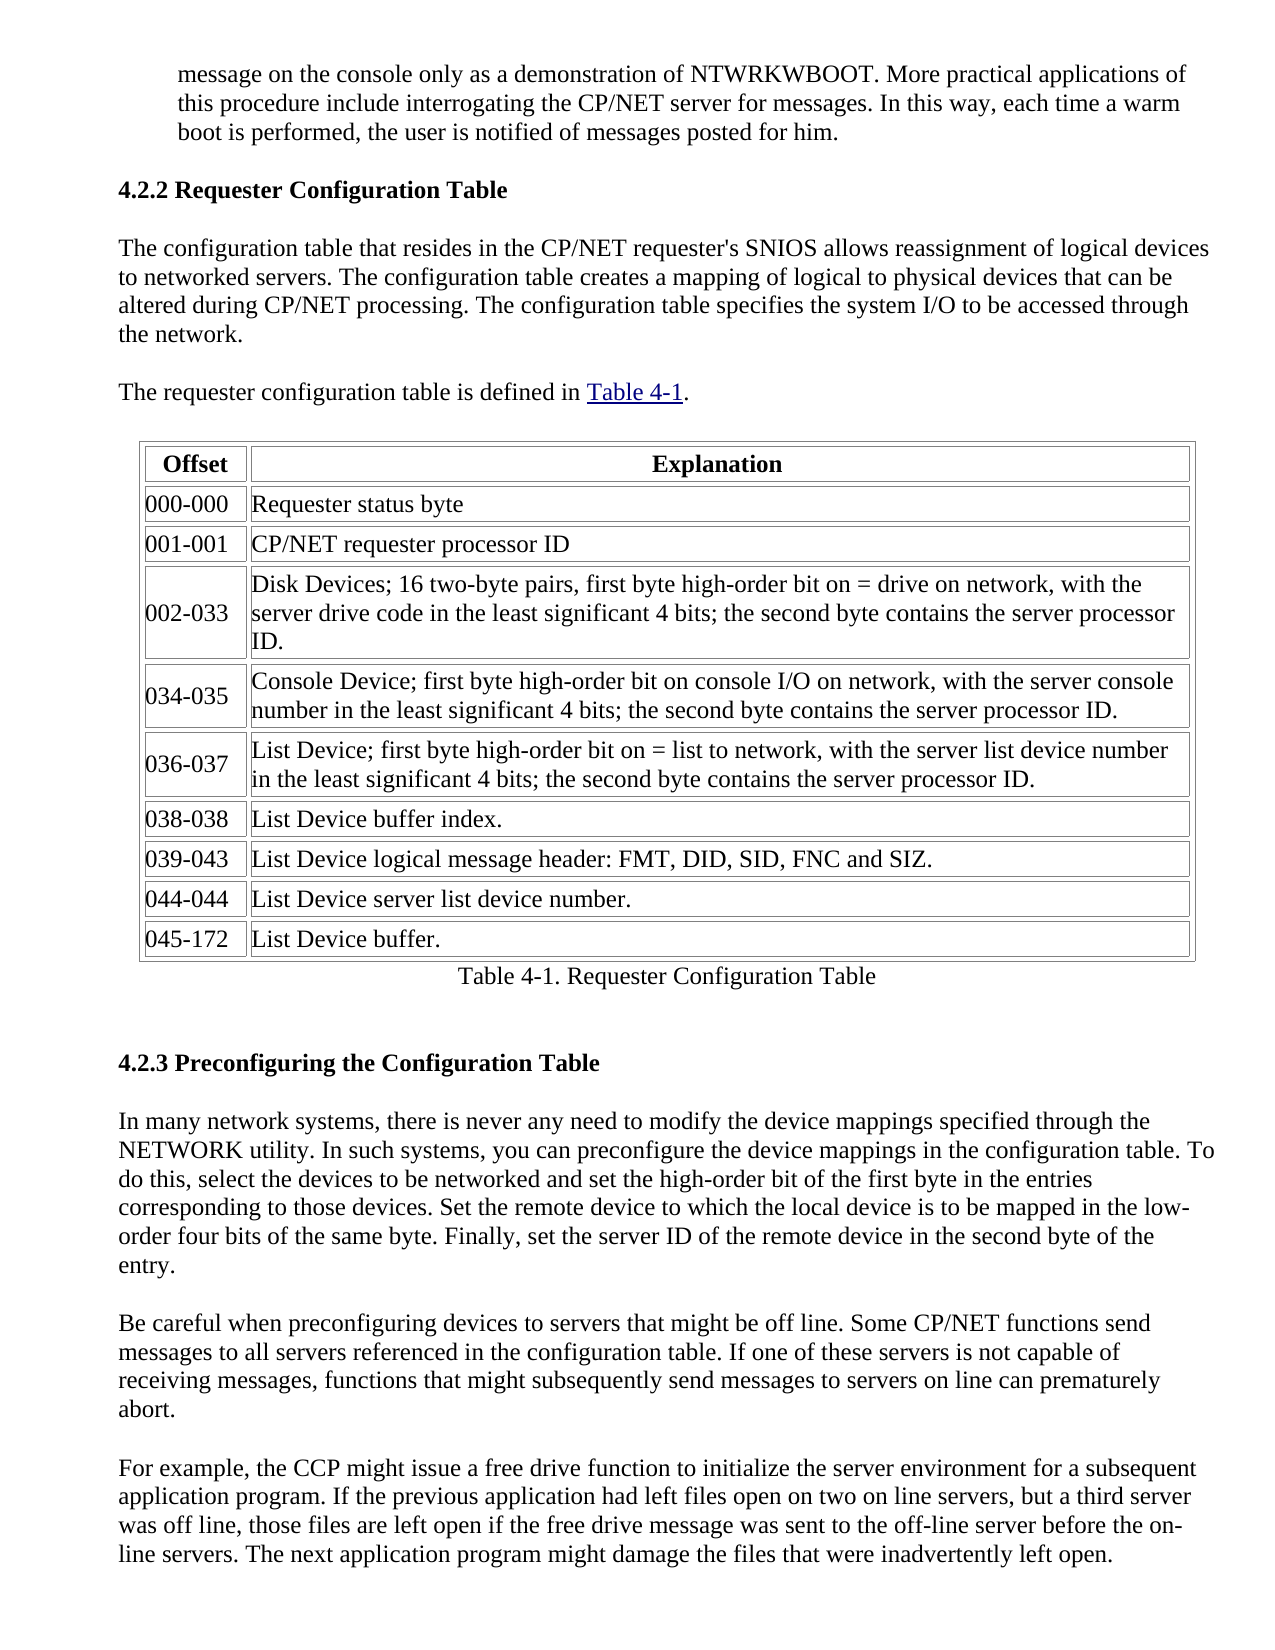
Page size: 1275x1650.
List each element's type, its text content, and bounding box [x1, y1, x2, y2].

table_cell List Device server list device number. [248, 876, 1192, 916]
table_cell CP/NET requester processor ID [248, 521, 1192, 561]
table_cell List Device buffer index. [248, 796, 1192, 836]
table_cell 001-001 [142, 521, 248, 561]
table_cell Requester status byte [248, 481, 1192, 521]
text The configuration table that resides in the CP/NET requester's SNIOS allows reassignment of logical devices to networked servers. The configuration table creates a mapping of logical to physical devices that can be altered during CP/NET processing. The configuration table specifies the system I/O to be accessed through the network. [118, 233, 1216, 348]
table_header Offset [142, 442, 248, 481]
table_header Explanation [248, 442, 1192, 481]
table_cell 038-038 [142, 796, 248, 836]
text Table 4-1. Requester Configuration Table [118, 961, 1216, 990]
table_cell 000-000 [142, 481, 248, 521]
table_cell 044-044 [142, 876, 248, 916]
list message on the console only as a demonstration of NTWRKWBOOT. More practical applications of this procedure include interrogating the CP/NET server for messages. In this way, each time a warm boot is performed, the user is notified of messages posted for him. [177, 59, 1216, 145]
table_cell 034-035 [142, 658, 248, 727]
text Be careful when preconfiguring devices to servers that might be off line. Some CP/NET functions send messages to all servers referenced in the configuration table. If one of these servers is not capable of receiving messages, functions that might subsequently send messages to servers on line can prematurely abort. [118, 1308, 1216, 1423]
text For example, the CCP might issue a free drive function to initialize the server environment for a subsequent application program. If the previous application had left files open on two on line servers, but a third server was off line, those files are left open if the free drive message was sent to the off-line server before the on-line servers. The next application program might damage the files that were inadvertently left open. [118, 1453, 1216, 1568]
text The requester configuration table is defined in Table 4-1. [118, 377, 1216, 406]
table_cell List Device logical message header: FMT, DID, SID, FNC and SIZ. [248, 836, 1192, 876]
table_cell 039-043 [142, 836, 248, 876]
table_cell 045-172 [142, 916, 248, 956]
table_cell Console Device; first byte high-order bit on console I/O on network, with the server console number in the least significant 4 bits; the second byte contains the server processor ID. [248, 658, 1192, 727]
table_cell 002-033 [142, 561, 248, 658]
table_cell List Device buffer. [248, 916, 1192, 956]
table_cell Disk Devices; 16 two-byte pairs, first byte high-order bit on = drive on network, with the server drive code in the least significant 4 bits; the second byte contains the server processor ID. [248, 561, 1192, 658]
text 4.2.2 Requester Configuration Table [118, 175, 1216, 203]
text In many network systems, there is never any need to modify the device mappings specified through the NETWORK utility. In such systems, you can preconfigure the device mappings in the configuration table. To do this, select the devices to be networked and set the high-order bit of the first byte in the entries corresponding to those devices. Set the remote device to which the local device is to be mapped in the low-order four bits of the same byte. Finally, set the server ID of the remote device in the second byte of the entry. [118, 1106, 1216, 1279]
table_cell 036-037 [142, 727, 248, 796]
text 4.2.3 Preconfiguring the Configuration Table [118, 1048, 1216, 1077]
table_cell List Device; first byte high-order bit on = list to network, with the server list device number in the least significant 4 bits; the second byte contains the server processor ID. [248, 727, 1192, 796]
